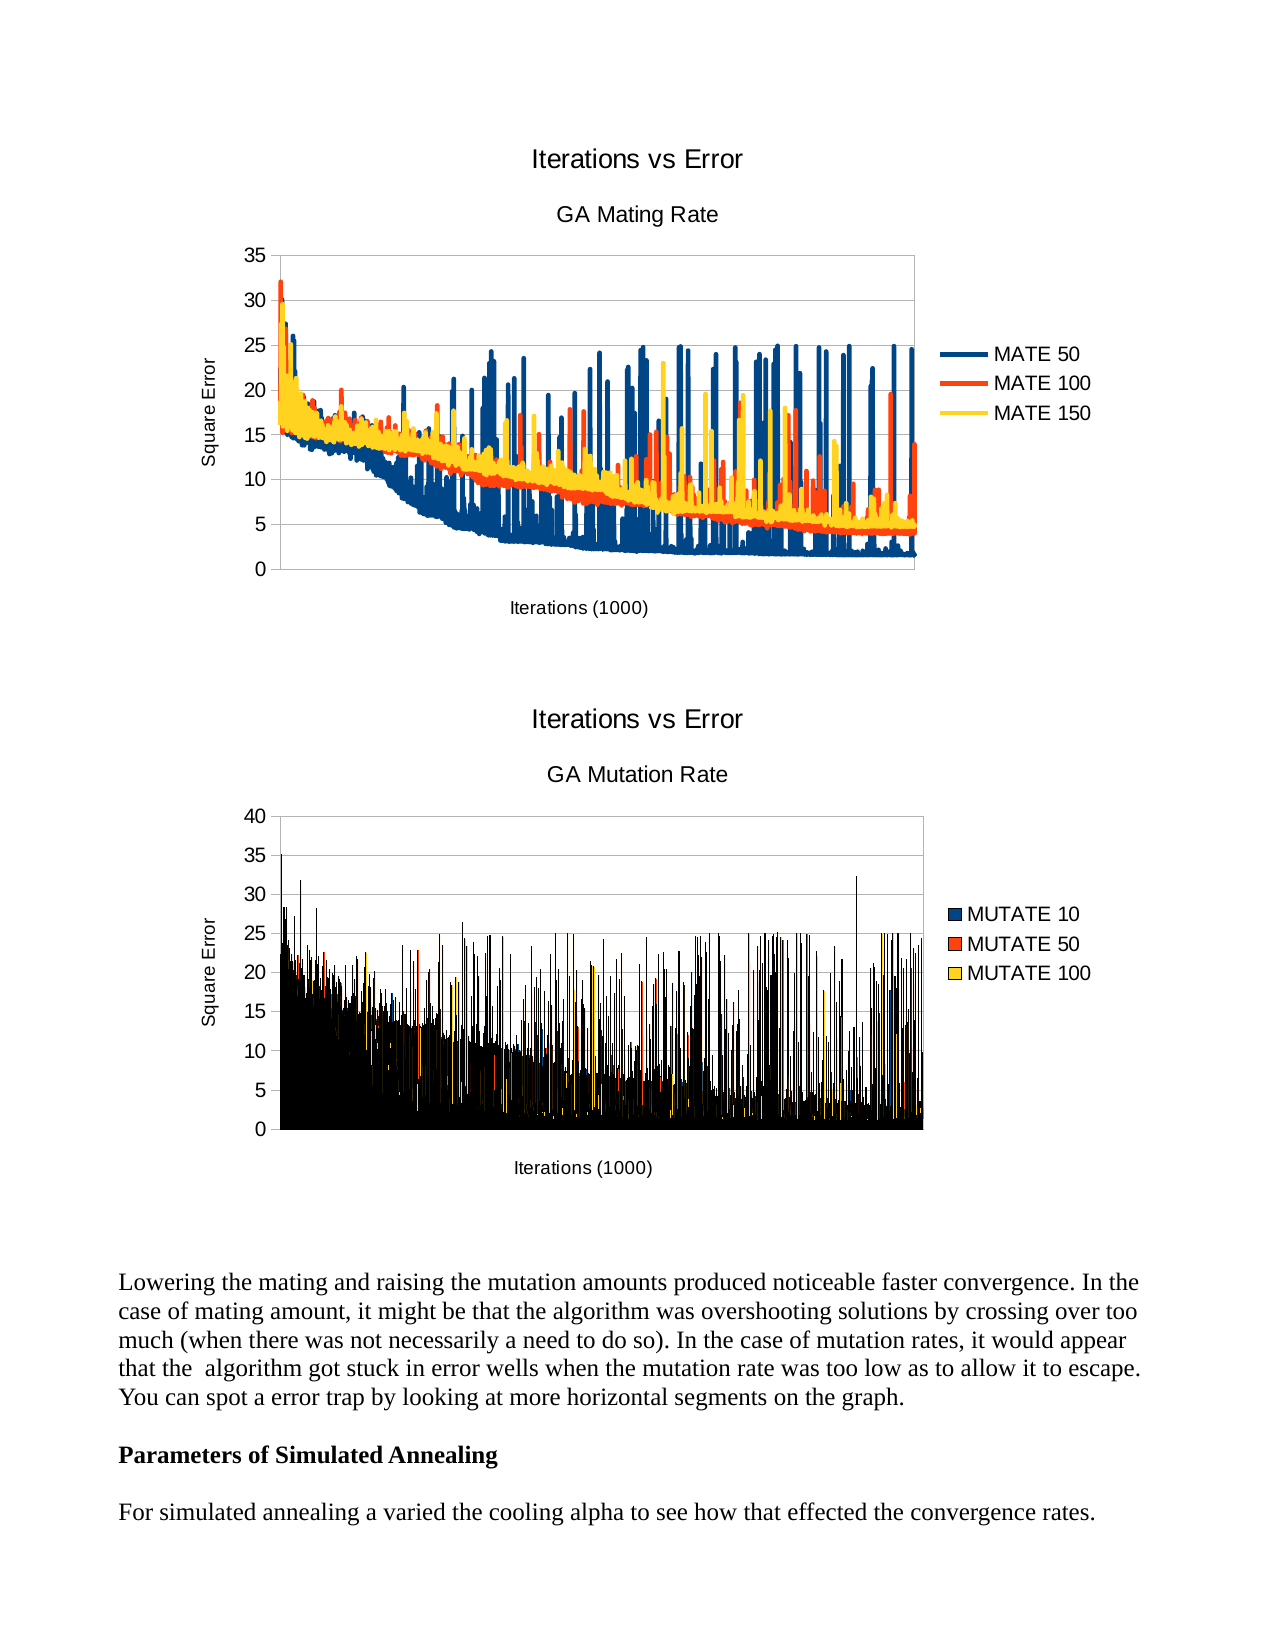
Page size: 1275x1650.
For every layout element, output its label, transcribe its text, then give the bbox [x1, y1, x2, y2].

text Parameters of Simulated Annealing [118, 1440, 1157, 1468]
text For simulated annealing a varied the cooling alpha to see how that effected the convergence rates. [118, 1497, 1157, 1526]
text Lowering the mating and raising the mutation amounts produced noticeable faster convergence. In the case of mating amount, it might be that the algorithm was overshooting solutions by crossing over too much (when there was not necessarily a need to do so). In the case of mutation rates, it would appear that the algorithm got stuck in error wells when the mutation rate was too low as to allow it to escape. You can spot a error trap by looking at more horizontal segments on the graph. [118, 1267, 1157, 1411]
